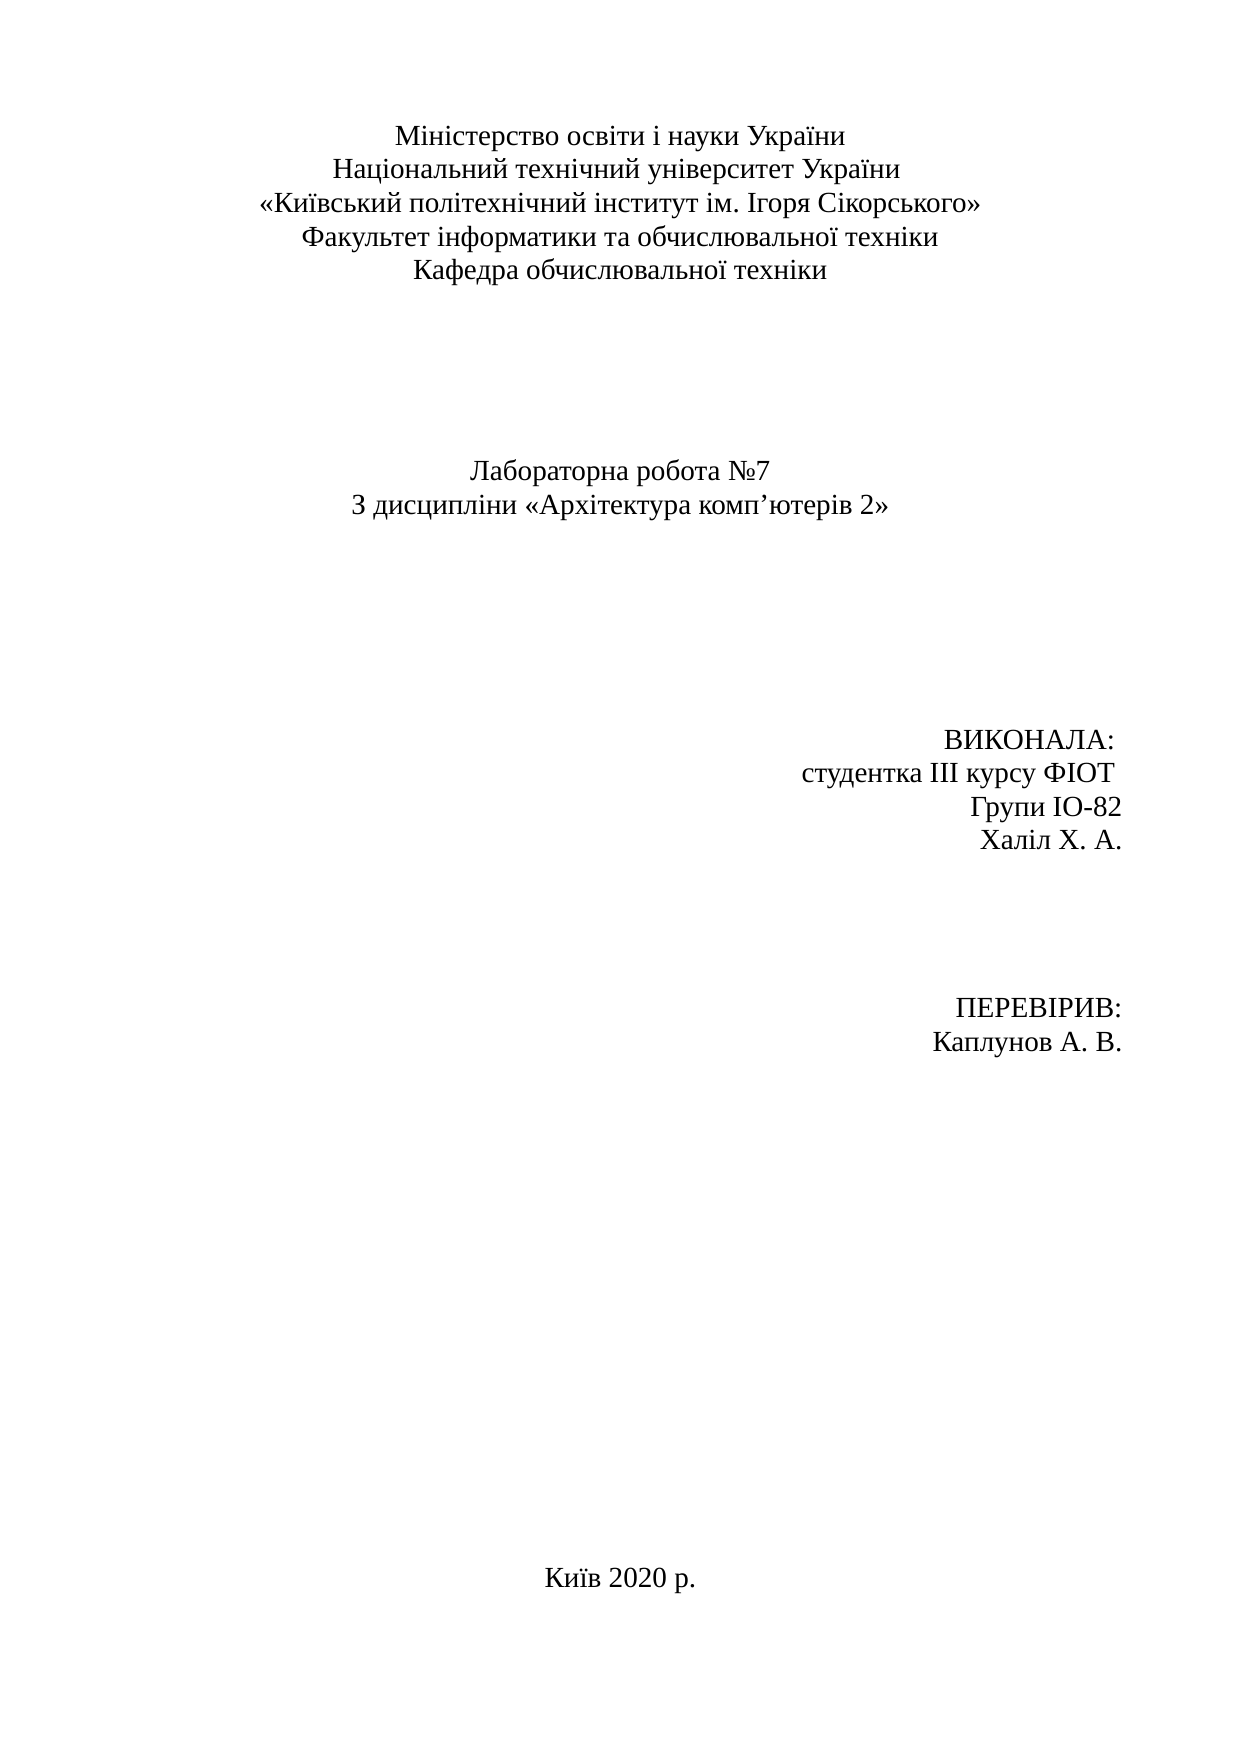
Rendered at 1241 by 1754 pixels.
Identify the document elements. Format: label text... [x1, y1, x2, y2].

text Халіл Х. А. [118, 822, 1122, 856]
text Київ 2020 р. [118, 1560, 1122, 1594]
text Міністерство освіти і науки України [118, 118, 1122, 152]
text З дисципліни «Архітектура компʼютерів 2» [118, 487, 1122, 521]
text Лабораторна робота №7 [118, 453, 1122, 487]
text ПЕРЕВІРИВ: [118, 990, 1122, 1024]
text Групи ІО-82 [118, 789, 1122, 822]
text Національний технічний університет України [118, 152, 1122, 185]
text студентка ІІІ курсу ФІОТ [118, 755, 1122, 789]
text Кафедра обчислювальної техніки [118, 252, 1122, 286]
text «Київський політехнічний інститут ім. Ігоря Сікорського» [118, 185, 1122, 219]
text ВИКОНАЛА: [118, 722, 1122, 755]
text Факультет інформатики та обчислювальної техніки [118, 219, 1122, 252]
text Каплунов А. В. [118, 1024, 1122, 1057]
